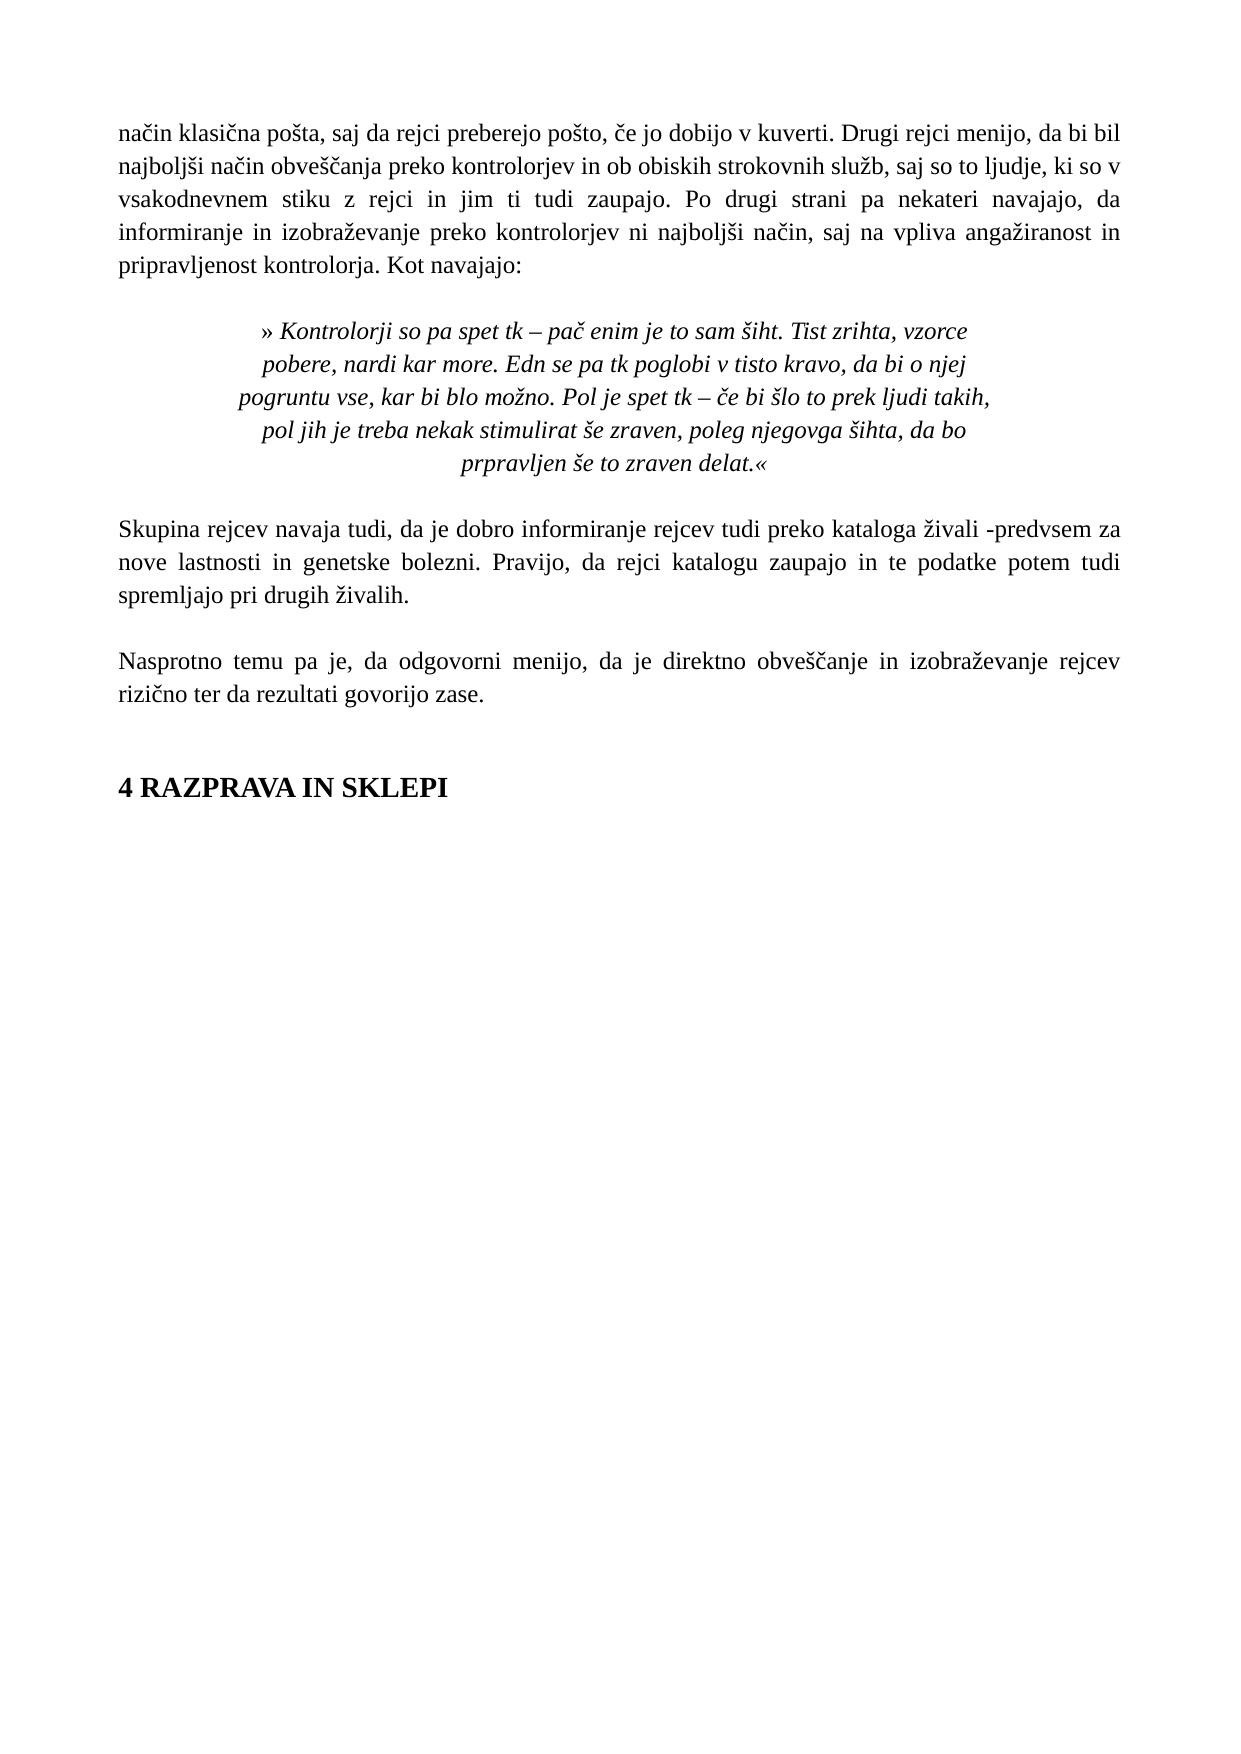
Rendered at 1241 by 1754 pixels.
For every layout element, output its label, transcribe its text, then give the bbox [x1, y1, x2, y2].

text Nasprotno temu pa je, da odgovorni menijo, da je direktno obveščanje in izobraževanje rejcev rizično ter da rezultati govorijo zase. [118, 646, 1122, 708]
text način klasična pošta, saj da rejci preberejo pošto, če jo dobijo v kuverti. Drugi rejci menijo, da bi bil najboljši način obveščanja preko kontrolorjev in ob obiskih strokovnih služb, saj so to ljudje, ki so v vsakodnevnem stiku z rejci in jim ti tudi zaupajo. Po drugi strani pa nekateri navajajo, da informiranje in izobraževanje preko kontrolorjev ni najboljši način, saj na vpliva angažiranost in pripravljenost kontrolorja. Kot navajajo: [118, 118, 1122, 279]
text » Kontrolorji so pa spet tk – pač enim je to sam šiht. Tist zrihta, vzorce pobere, nardi kar more. Edn se pa tk poglobi v tisto kravo, da bi o njej pogruntu vse, kar bi blo možno. Pol je spet tk – če bi šlo to prek ljudi takih, pol jih je treba nekak stimulirat še zraven, poleg njegovga šihta, da bo prpravljen še to zraven delat.« [231, 316, 1000, 477]
text Skupina rejcev navaja tudi, da je dobro informiranje rejcev tudi preko kataloga živali -predvsem za nove lastnosti in genetske bolezni. Pravijo, da rejci katalogu zaupajo in te podatke potem tudi spremljajo pri drugih živalih. [118, 514, 1122, 609]
subtitle 4 RAZPRAVA IN SKLEPI [118, 771, 1122, 804]
